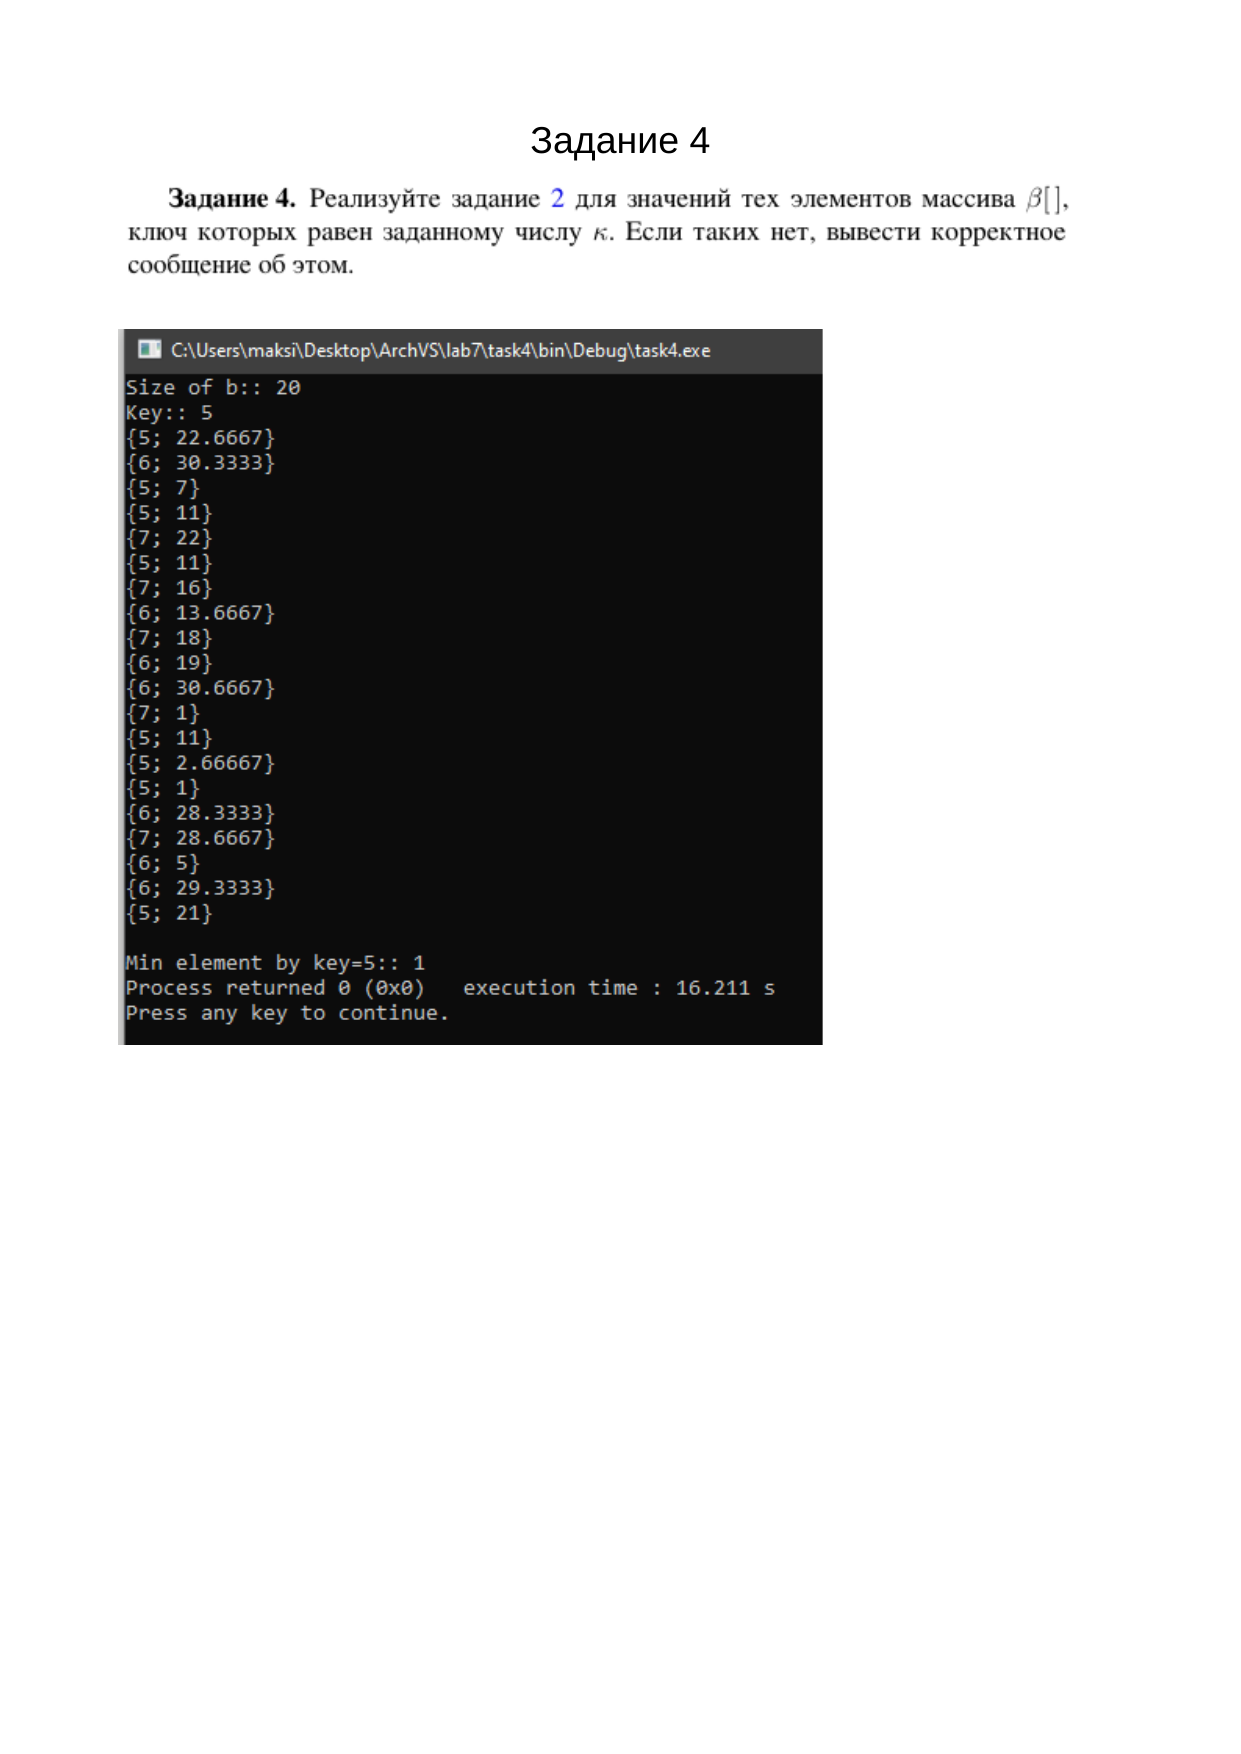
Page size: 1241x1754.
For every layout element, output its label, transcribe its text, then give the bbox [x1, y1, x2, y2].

picture [118, 182, 1089, 311]
text Задание 4 [118, 118, 1122, 161]
picture [118, 329, 823, 1045]
